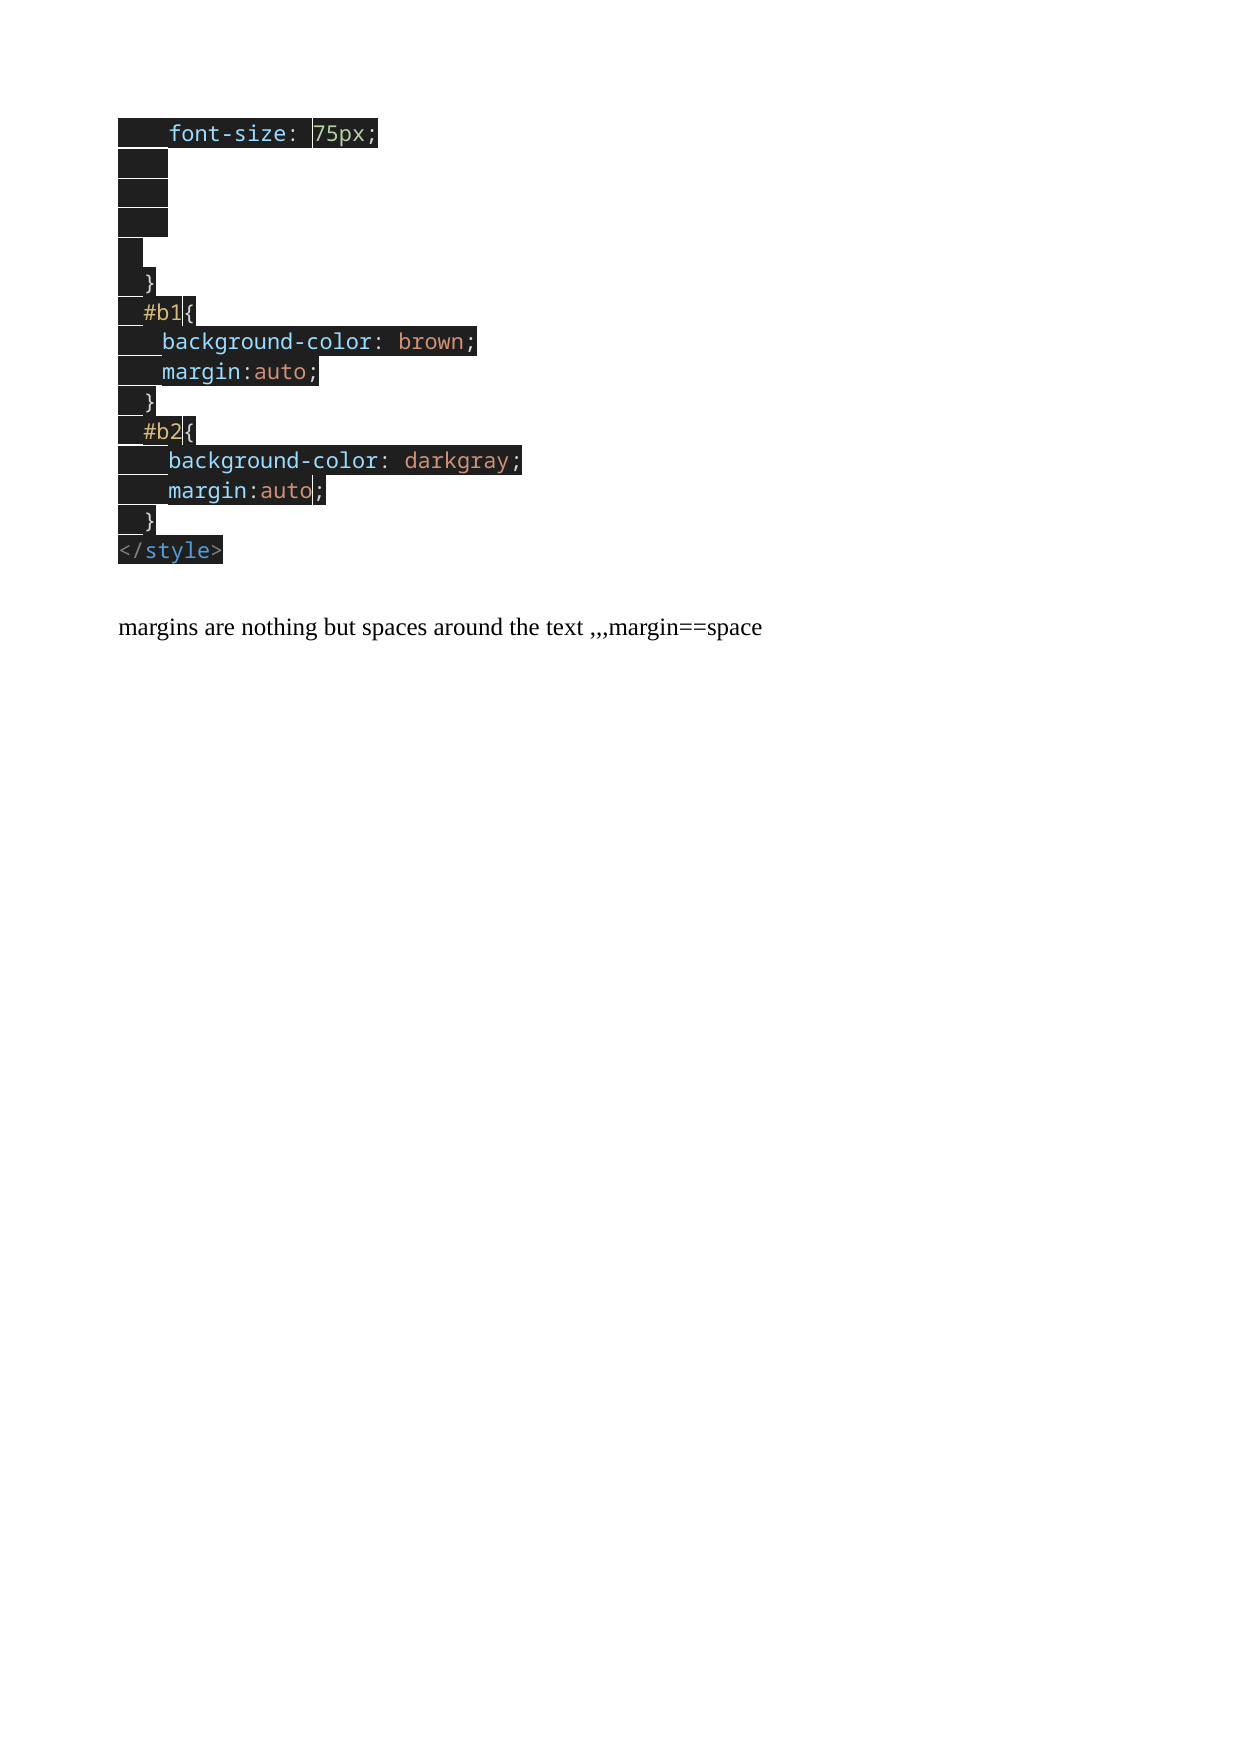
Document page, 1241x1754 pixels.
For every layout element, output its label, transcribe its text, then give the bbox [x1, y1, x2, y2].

text } [118, 267, 1122, 296]
text font-size: 75px; [118, 118, 1122, 148]
text margin:auto; [118, 475, 1122, 505]
text #b1{ [118, 296, 1122, 326]
text } [118, 505, 1122, 535]
text </style> [118, 535, 1122, 564]
text margin:auto; [118, 356, 1122, 386]
text #b2{ [118, 416, 1122, 445]
text background-color: darkgray; [118, 445, 1122, 475]
text margins are nothing but spaces around the text ,,,margin==space [118, 612, 1122, 641]
text background-color: brown; [118, 326, 1122, 356]
text } [118, 386, 1122, 416]
